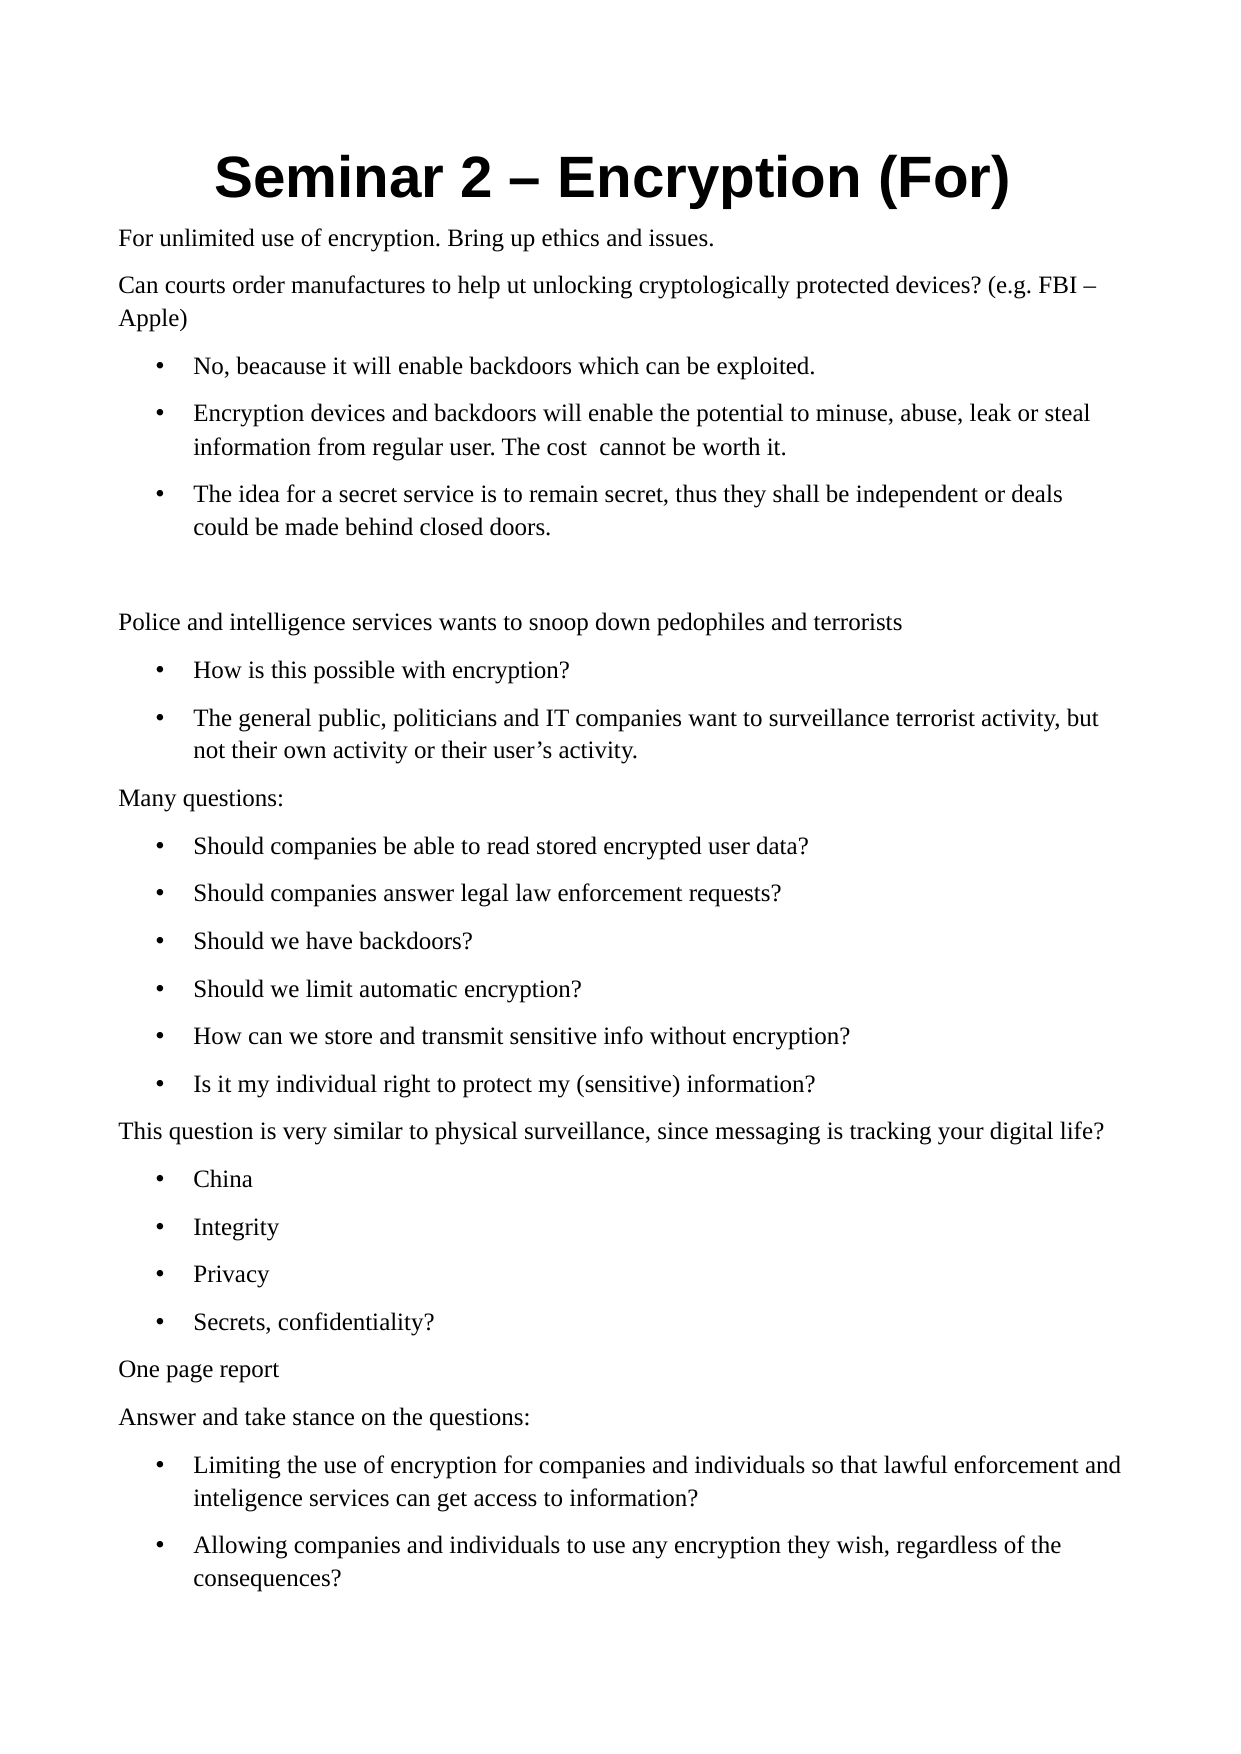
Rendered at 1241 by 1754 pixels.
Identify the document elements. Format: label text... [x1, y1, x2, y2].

list No, beacause it will enable backdoors which can be exploited. [156, 351, 1122, 380]
text Answer and take stance on the questions: [118, 1402, 1122, 1431]
list How is this possible with encryption? [156, 655, 1122, 684]
title Seminar 2 – Encryption (For) [118, 143, 1122, 210]
list Privacy [156, 1259, 1122, 1288]
text Can courts order manufactures to help ut unlocking cryptologically protected devices? (e.g. FBI – Apple) [118, 270, 1122, 332]
list Should we limit automatic encryption? [156, 974, 1122, 1002]
list How can we store and transmit sensitive info without encryption? [156, 1021, 1122, 1050]
list China [156, 1164, 1122, 1193]
list Secrets, confidentiality? [156, 1307, 1122, 1336]
list Should companies be able to read stored encrypted user data? [156, 831, 1122, 859]
list The idea for a secret service is to remain secret, thus they shall be independent or deals could be made behind closed doors. [156, 479, 1122, 541]
list Integrity [156, 1212, 1122, 1240]
list Allowing companies and individuals to use any encryption they wish, regardless of the consequences? [156, 1530, 1122, 1592]
list Limiting the use of encryption for companies and individuals so that lawful enforcement and inteligence services can get access to information? [156, 1450, 1122, 1511]
text Police and intelligence services wants to snoop down pedophiles and terrorists [118, 607, 1122, 636]
list Encryption devices and backdoors will enable the potential to minuse, abuse, leak or steal information from regular user. The cost cannot be worth it. [156, 398, 1122, 460]
text This question is very similar to physical surveillance, since messaging is tracking your digital life? [118, 1116, 1122, 1145]
text One page report [118, 1354, 1122, 1383]
list Is it my individual right to protect my (sensitive) information? [156, 1069, 1122, 1098]
list The general public, politicians and IT companies want to surveillance terrorist activity, but not their own activity or their user’s activity. [156, 703, 1122, 764]
text Many questions: [118, 783, 1122, 812]
list Should companies answer legal law enforcement requests? [156, 878, 1122, 907]
text For unlimited use of encryption. Bring up ethics and issues. [118, 223, 1122, 251]
list Should we have backdoors? [156, 926, 1122, 955]
